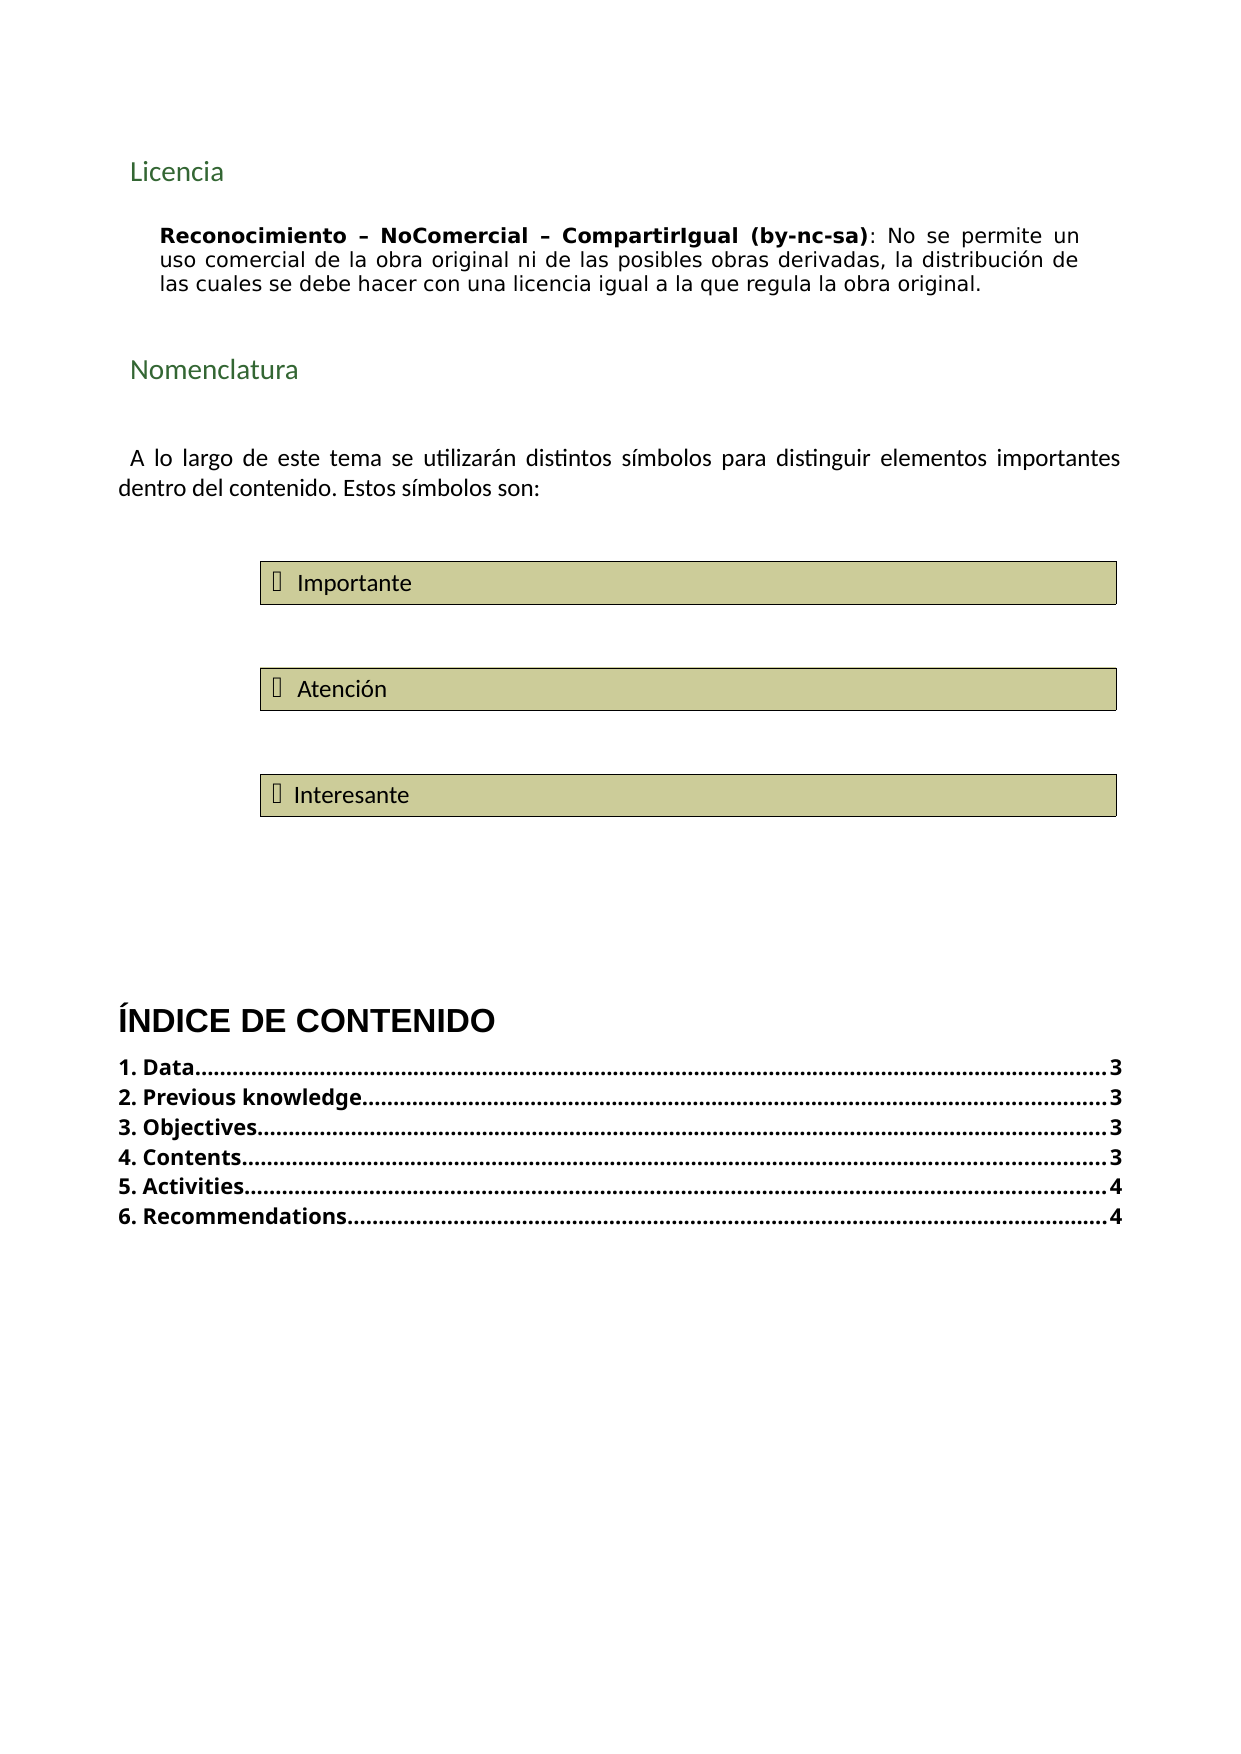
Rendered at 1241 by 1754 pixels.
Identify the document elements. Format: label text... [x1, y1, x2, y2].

text  Importante [261, 562, 1116, 604]
text 3. Objectives 3 [118, 1112, 1122, 1141]
text 1. Data 3 [118, 1052, 1122, 1082]
text Licencia [118, 153, 1122, 188]
text Nomenclatura [118, 351, 1122, 387]
text A lo largo de este tema se utilizarán distintos símbolos para distinguir elementos importantes dentro del contenido. Estos símbolos son: [118, 442, 1122, 503]
text 4. Contents 3 [118, 1141, 1122, 1171]
text 2. Previous knowledge 3 [118, 1082, 1122, 1112]
subtitle Índice de contenido [118, 1001, 1122, 1039]
text  Interesante [261, 775, 1116, 816]
text 5. Activities 4 [118, 1171, 1122, 1201]
text 6. Recommendations 4 [118, 1201, 1122, 1231]
text  Atención [261, 669, 1116, 710]
text Reconocimiento – NoComercial – CompartirIgual (by-nc-sa): No se permite un uso comercial de la obra original ni de las posibles obras derivadas, la distribución de las cuales se debe hacer con una licencia igual a la que regula la obra original. [159, 224, 1080, 296]
